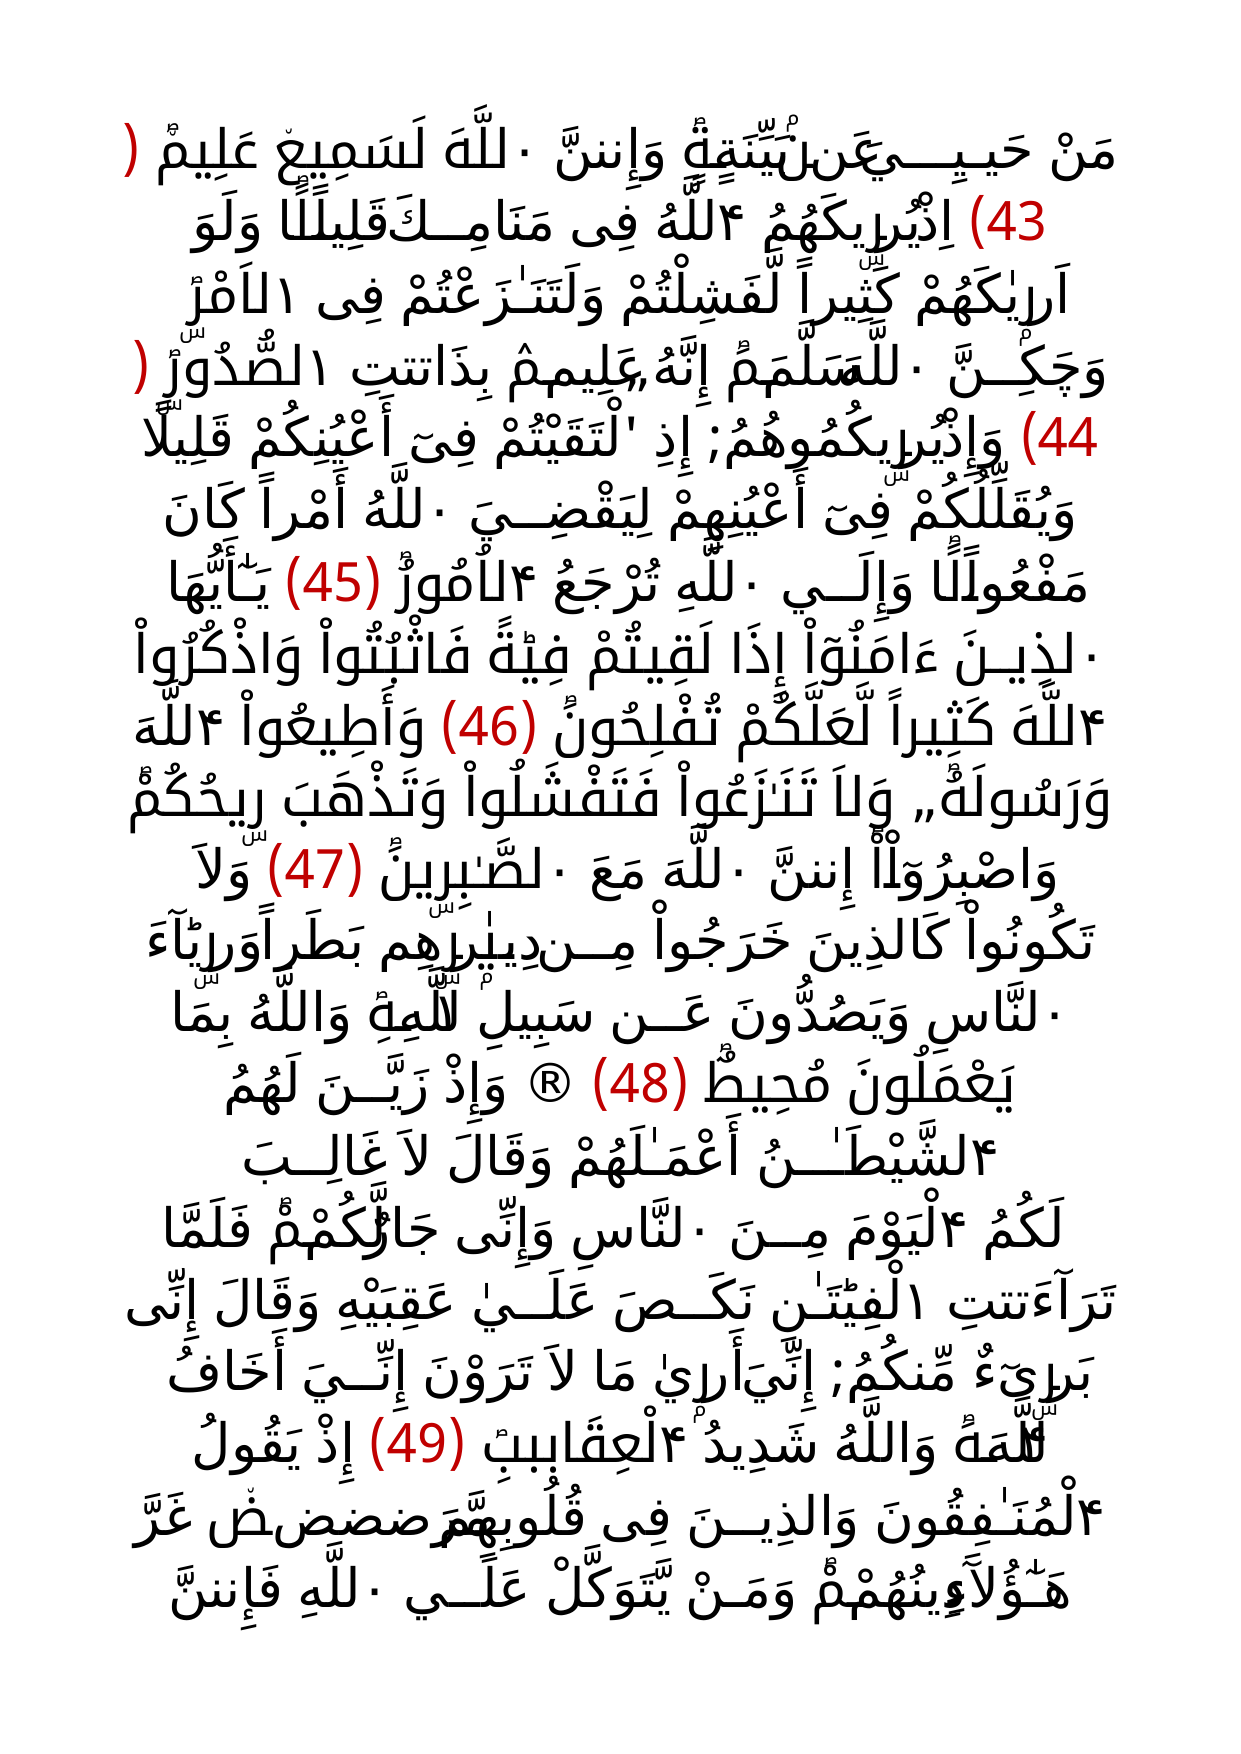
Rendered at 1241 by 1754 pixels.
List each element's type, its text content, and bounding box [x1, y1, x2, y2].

text لَكُمُ ۴لْيَوْمَ مِــنَ ۰لنَّاسِ وَإِنِّى جَارٌ لَّكُمْؐ فَلَمَّا تَرَآءَتتتِ ۱لْفِيؕتَـٰنِ نَكَــصَ عَلَــيٰ عَقِبَيْهِ وَقَالَ إِنِّى بَرۣىٓءٌ مِّنكُمُ; إِنِّيَ أَرۭيٰ مَا لاَ تَرَوْنَ إِنِّــيَ أَخَافُ ۴للَّهَؐ وَاللَّهُ شَدِيدُ ۴لْعِقَابببِؐ (49) إِذْ يَقُولُ ۴لْمُنَـٰفِقُونَ وَالذِيــنَ فِى قُلُوبِهِم مَّرَضضض٘ غَرَّ هَـٰٓؤُلآَءِ دِينُهُمْؐ وَمَـنْ يَّتَوَكَّلْ عَلَــي ۰للَّهِ فَإِنننَّ ۰للَّهَ عَزۣيز٘ حَكِيمٌؐ (50) وَلَوْ تَرۭيٰٓ إِذْ يَتَوَفَّــي ۰لذِيــنَ كَفَرُواْؐ ۴لْمَلَئِكَةُ يَضْرۣبُونَ وُجُوهَهُمْ وَأَدْبَـٰرَهُمْ وَذُوقُواْ عَذَابَ ۰لْحَرۣيقِؐ (51) ذَ؛لِــكَ بِمَا قَدَّمَــتَ اَيْدِيكُمْ وَأَنننَّ ۰للَّهَ لَيْـسَ بِظَڦَّـمٍ لِّلْعَبِيدِؐ (52) كَدَأْبببِ ءَالِ فِرْعَوْنَؐ وَالذِينَ مِن قَبْلِهِمْ كَفَرُواْ بِـَٔايَـٰــتِ ۱للَّهِ فَأَخَذَهُمُ ۴للَّهُ بِذُنُوبِهِمُؐ; إِنننَّ ۰للَّهَ قَوۣيٌّ شَدِيدُ ۴لْعِقَابِؐ (53) ذَ؛لِــكَ بِأَنننَّ ۰للَّهَ لَمْ يَــكُ مُغَيِّراً نِّعْمَةٗ اَنْعَمَهَا عَلَيٰ قَوْمٖ حَتَّيٰ يُغَيِّرُواْ مَا بِأَنفُسِهِمْ وَأَنننَّ ۰للَّهَ سَمِيع٘ عَلِيمٌؐ (54) كَدَأْبِ ءَالِ فِرْعَوْنَؐ وَالذِينَ مِن قَبْلِهِمْ كَذَّبُواْ بِـَٔايَـٰــتِ رَبِّهِمْ فَأَهْلَكْنَـٰهُم بِذُنُوبِهِمْؐ وَأَغْرَقْنَآ ءَالَ فِرْعَوْنَؐ وَكُلٌّ كَانُواْ ظَـٰلِمِينَؐ (55) إِنَّ شَرَّ ۰لدَّوَآبببِّ عِندَ ۰للَّهِ ۱لذِينَ [118, 1197, 1122, 1629]
text إِنننَّ ۰للَّهَ عَزۣيز٘ حَكِيم٘ؐ (10) اِذْ يُغْشِيكُمُ ۴لنُّعَاسسسَ أَمَنَةً مِّنْهُ وَيُنَزّۣلُ عَلَيْكُم مِّــنَ ۰لسَّمَآءِ مَآءً لِّيُطَهِّرَكُم بِهِ” وَيُذْهِــبَ عَنكُمْ رۣجْزَ ۰لشَّيْطَـٰنِ وَلِيَرْبِطَ عَلَــيٰ قُلُوبِكُمْ وَيُثَبِّــتَ بِهِ ۱لاَقْدَامَؐ (11) إِذْ يُوحِى رَبُّــكَ إِلَــي ۰لْمَلَئِكَةِ أَنِّى مَعَكُمْ فَثَبِّتُواْ ۴لذِيــنَ ءَامَنُواْؐ سَٱُلْقِى فِى قُلُوبببِ ۱لذِيــنَ كَفَرُواْ ۴لرُّعْــبَؐ فَاضْرۣبُواْ فَوْقَ ۰لاَعْنَاقِ وَاضْرۣبُواْ مِنْهُمْ كُــلَّ بَنَانٍؐ (12) ذَ؛لِــكَ بِأَنَّهُمْ شَآقُّواْ ۴للَّهَ وَرَسُولَهُؐ, وَمَـنْ يُّشَاقِـقِ ۱للَّهَ وَرَسُولَهُ„ فَإِنننَّ ۰للَّهَ شَدِيدُ ۴لْعِقَابِؐ (13) ذَ؛لِكُمْ فَذُوقُوهُؐ وَأَنَّ لِلْكۭـٰفِرۣيــنَ عَذَابَ ۰لنّۭارۣؐ (14) ® يَـٰٓأَيُّهَا ۰لذِيــنَ ءَامَنُوٓاْ إِذَا لَقِيتُمُ ۴لذِيــنَ كَفَرُواْ زَحْفاً فَلاَ تُوَلُّوهُمُ ۴لاَدْبَـٰرَؐ (15) وَمَنْ يُّوَلِّهِمْ يَوْمَئِذٍ دُبُرَهُ; إِلاَّ مُتَحَرّۣفاً لِّقِتَالٖ اَوْ مُتَحَيِّزاٗ اِلَيٰ فِيؕةٍ فَقَدْ بَآءَ بِغَضَــبٍ مِّــنَ ۰للَّهِ وَمَأْوۭيٰهُ جَهَنَّمُؐ وَبِيسَ ۰لْمَصِيرُؐ (16) فَلَمْ تَقْتُلُوهُمْؐ وَچَكِــنَّ ۰للَّهَ قَتَلَهُمْؐ وَمَا رَمَيْــتَ إِذْ رَمَيْــتَ وَچَكِــنَّ ۰للَّهَ رَمۭيٰؐ وَلِيُبْلِــيَ ۰لْمُومِنِيــنَ مِنْهُ بَلآَءٗ حَسَناٗؐ اِنننَّ ۰للَّهَ سَمِيع٘ عَلِيمٌؐ (17) ذَ؛لِكُمْ وَأَنننَّ ۰للَّهَ مُوَهِّنٌ كَيْدَ ۰لْكۭـٰفِـرۣينَؐ (18) إِننن تَسْتَفْتِحُواْ فَقَدْ جَآءَكُمُ ۴ڤْفَتْحُؐ وَإِن تَنتَهُواْ فَهُوَ خَيْرٌ لَّكُمْؐ وَإِن تَعُودُواْ نَعُدْؐ وَلَــن تُغْنِيَ عَنكُمْ فِيؕتُكُمْ شَيْـٔاً وَلَوْ كَثُرَتتتْؐ وَأَنننَّ ۰للَّهَ مَعَ ۰لْمُومِنِينَؐ (19) يَـٰٓأَيُّهَا ۰لذِيــنَ ءَامَنُوٓاْ أَطِيعُواْ ۴للَّهَ وَرَسُولَهُؐ„ وَلاَ تَوَلَّوْاْ عَنْهُ وَأَنتُمْ تَسْمَعُونَؐ (20) وَلاَ تَكُونُواْ كَالذِيــنَ قَالُواْ سَمِعْنَا وَهُمْ لاَ يَسْمَعُونَؐ (21) © إِنَّ شَرَّ ۰لدَّوَآبِّ عِندَ ۰للَّهِ ۱لصُّمُّ ۴لْبُكْمُ ۴لذِيــنَ لاَ يَعْقِلُونَؐ (22) وَلَوْ عَلِمَ ۰للَّهُ فِيهِمْ خَيْراً لَأَّسْمَعَهُمْؐ وَلَوَ اَسْمَعَهُمْ لَتَوَلَّواْ وَّهُم مُّعْرۣضُونَؐ (23) يَـٰٓأَيُّهَا ۰لذِيــنَ ءَامَنُواْ èسْتَجِيبُواْ لِلهِ وَلِلرَّسُولِ إِذَا دَعَاكُمْ لِمَا يُحْيِيكُمْؐ وَاعْلَمُوٓاْ أَنننَّ ۰للَّهَ يَحُولُ بَيْــنَ ۰لْمَرْءِ وَقَلْبِهِ” وَأَنَّهُ; إِلَيْهِ تُحْشَرُونَؐ (24) وَاتَّقُواْ فِتْنَةً لاَّ تُصِيبَنَّ ۰لذِيــنَ ظَلَمُواْ مِنكُمْ خَآصَّةًؐ وَاعْلَمُوٓاْ أَنننَّ ۰للَّهَ شَدِيدُ ۴لْعِقَابببِؐ (25) وَاذْكُرُوٓاْ إِذَ اَنتُمْ قَلِيــلٌ مُّسْتَضْعَفُونَ فِى ۱لاَرْضِ تَخَافُونَ أَنننْ يَّتَخَطَّفَكُمُ ۴لنَّاسسسُ فَــَٔاوۭيٰكُمْ وَأَيَّدَكُم بِنَصْرۣهِ” وَرَزَقَكُم مِّــنَ ۰لطَّيِّبَـٰــتِ لَعَلَّكُمْ تَشْكُرُونَؐ (26) يَـٰٓأَيُّهَا ۰لذِيــنَ ءَامَنُواْ لاَ تَخُونُواْ ۴للَّهَ وَالرَّسُولَ وَتَخُونُوٓاْ أَمَـٰنَـٰتِكُمْ وَأَنتُمْ تَعْلَمُونَؐ (27) وَاعْلَمُوٓاْ أَنَّمَآ أَمْوَ؛لُكُمْ وَأَوْچَدُكُمْ فِتْنَةٌ وَأَنَّ ۰للَّهَ عِندَهُ; أَجْر٘ عَظِيمٌؐ (28) يَـٰٓأَيُّهَا ۰لذِيــنَ ءَامَنُوٓاْ إِننن تَتَّقُواْ ۴للَّهَ يَجْعَــل لَّكُمْ فُرْقَاناً وَيُكَفِّرْ عَنكُمْ سَيِّـَٔاتِكُمْ وَيَغْفِرْ لَكُمْؐ وَاللَّهُ ذُو ۴لْفَضْلِ ۱لْعَظِيمِؐ (29) وَإِذْ يَمْكُرُ بِــكَ ۰لذِيــنَ كَفَرُواْ لِيُثْبِتُوكككَ أَوْ يَقْتُلُوكككَ أَوْ يُخْرۣجُوكككَؐ وَيَمْكُرُونَ وَيَمْكُرُ ۴للَّهُؐ وَاللَّهُ خَيْرُ ۴لْمَـٰكِرۣينَؐ (30) ® وَإِذَا تُتْلۭــيٰ عَلَيْهِمُ; ءَايَـٰتُنَا قَالُواْ قَدْ سَمِعْنَا لَوْ نَشَآءُ لَقُلْنَا مِثْــلَ هَـٰذَآ إِنننْ هَـٰذَآ إِلٓاَّ أَسَـٰطِيرُ ۴لاَوَّلِينَؐ (31) وَإِذْ قَالُواْ ۴للَّهُمَّ إِننن كَانَ هَـٰذَا هُوَ ۰لْحَـقَّ مِـنْ عِندِكككَ فَأَمْطِرْ عَلَيْنَا حِجَارَةً مِّــنَ ۰لسَّمَآءِ اَ۬وۣ 'يتِنَا بِعَذَابٖ اَلِيمٍؐ (32) وَمَا كَانننَ ۰للَّهُ لِيُعَذِّبَهُمْ وَأَنــتَ فِيهِمْؐ وَمَا كَانننَ ۰للَّهُ مُعَذِّبَهُمْ وَهُمْ يَسْتَغْفِرُونَؐ (33) وَمَا لَهُمُ; أَلاَّ يُعَذِّبَهُمُ ۴للَّهُ وَهُمْ يَصُدُّونَ عَـنِ ۱ڤْمَسْجِدِ ۱لْحَرَامِ وَمَا كَانُوٓاْ أَوْلِيَآءَهُؐ; إِنَ اَوْلِيَآؤُهُ; إِلاَّ ۰لْمُتَّقُونَؐ وَچَكِــنَّ أَكْثَرَهُمْ لاَ يَعْلَمُونَؐ (34) وَمَا كَانننَ صَلاَتُهُمْ عِندَ ۰لْبَيْــتِ إِلاَّ مُكَآءً وَتَصْدِيَةًؐ فَذُوقُواْ ۴لْعَذَابببَ بِمَا كُنتُمْ تَكْفُرُونَؐ (35) إِنننَّ ۰لذِيــنَ كَفَرُواْ يُنفِقُونَ أَمْوَ؛لَهُمْ لِيَصُدُّواْ عَــن سَبِيـلِ ۱للَّهِؐ فَسَيُنفِقُونَهَا ثُمَّ تَكُونُ عَلَيْهِمْ حَسْرَةً ثُمَّ يُغْلَبُونَؐ وَالذِيــنَ كَفَرُوٓاْ إِلَيٰ جَهَنَّمَ يُحْشَرُونَ (36) لِيَمِيزَ ۰للَّهُ ۴لْخَبِيــثَ مِــنَ ۰لطَّيِّــِبِ وَيَجْعَلَ ۰لْخَبِيــثَ بَعْضَهُ„ عَلَيٰ بَعْـضٍ فَـيَرْكُمَهُ„ جَمِيعاً فَيَجْعَلَهُ„ فِى جَهَنَّمَؐ ٱُوْلَئِــكَ هُمُ ۴لْخَـٰسِرُونَؐ (37) قُل لِّلذِيــنَ كَفَرُوٓاْ إِنْ يَّنتَهُواْ يُغْفَرْ لَهُم مَّا قَدْ سَلَفَؐ وَإِنْ يَّعُودُواْ فَقَدْ مَضَــتْ سُنَّــتُ ۴لاَوَّلِينَؐ (38) وَقَـٰتِلُوهُمْ حَتَّــيٰ لاَ تَكُونَ فِتْنَةٌ وَيَكُونَ ۰لدِّيــنُ كُلُّهُ„ لِلهِؐ فَإِنِ 'نتَهَوْاْ فَإِنننَّ ۰للَّهَ بِمَا يَعْمَلُونَ بَصِيرٌؐ (39) وَإِن تَوَلَّوْاْ فَاعْلَمُوٓاْ أَنننَّ ۰للَّهَ مَوْلۭيٰكُمْؐ نِعْمَ ۰لْمَوْلۭيٰؐ وَنِعْمَ ۰لنَّصِيرُؐ (40) ¤ وَاعْلَمُوٓاْ أَنَّمَا غَنِمْتُم مِّــن شَيْءٍ فَأَنَّ لِلهِ خُمُسَهُ„ وَلِلرَّسُولِ وَلِذِى ۱لْقُرْبۭيٰ وَالْيَتَـٰمۭيٰ وَالْمَسَـٰكِينِ وَابْنِ ۱لسَّبِيلِ إِن كُنتُمُ; ءَامَنتُم بِاللَّهِ وَمَآ أَنزَلْنَا عَلَــيٰ عَبْدِنَا يَوْمَ ۰لْفُرْقَانِ يَوْمَ "لْتَقَي ۰لْجَمْعَـٰنِؐ وَاللَّهُ عَلَــيٰ كُــلّۣ شَيْءٍ قَدِير٘ؐ (41) اِذَ اَنتُم بِالْعُدْوَةِ ۱لدُّنْيۭا وَهُم بِالْعُدْوَةِ ۱لْقُصْوۭيٰ وَالرَّكْــبُ أَسْفَـلَ مِنكُمْؐ وَلَوْ تَوَاعَدتُّمْ لاَخْتَلَفْتُمْ فِى ۱لْمِيعَـٰدِؐ وَچَكِــن لِّــيَقْضِــيَ ۰للَّهُ أَمْراً كَانَ مَفْعُولًا (42) لِّيَهْلِــكَ مَنْ هَلَكَ عَنۢ بَيِّنَةٍ وَيَحْيۭيٰ مَنْ حَيـيِـــيَ عَنۢ بَيِّنَةٍؐ وَإِنننَّ ۰للَّهَ لَسَمِيع٘ عَلِيم٘ؐ (43) اِذْ يُرۣيكَهُمُ ۴للَّهُ فِى مَنَامِــكَ قَلِيلًؐا وَلَوَ اَرۭيٰكَهُمْ كَثِيراً لَّفَشِلْتُمْ وَلَتَنَـٰزَعْتُمْ فِى ۱لاَمْرۣؐ وَچَكِــنَّ ۰للَّهَ سَلَّمَؐ إِنَّهُ„ عَلِيمٛ بِذَاتتتِ ۱لصُّدُورۣؐ (44) وَإِذْ يُرۣيكُمُوهُمُ; إِذِ 'لْتَقَيْتُمْ فِىٓ أَعْيُنِكُمْ قَلِيلًا وَيُقَلِّلُكُمْ فِىٓ أَعْيُنِهِمْ لِيَقْضِــيَ ۰للَّهُ أَمْراً كَانَ مَفْعُولًؐا وَإِلَــي ۰للَّهِ تُرْجَعُ ۴لاُمُورُؐ (45) يَـٰٓأَيُّهَا ۰لذِيــنَ ءَامَنُوٓاْ إِذَا لَقِيتُمْ فِيؕةً فَاثْبُتُواْ وَاذْكُرُواْ ۴للَّهَ كَثِيراً لَّعَلَّكُمْ تُفْلِحُونَؐ (46) وَأَطِيعُواْ ۴للَّهَ وَرَسُولَهُؐ„ وَلاَ تَنَـٰزَعُواْ فَتَفْشَلُواْ وَتَذْهَبَ رۣيحُكُمْؐ وَاصْبِرُوٓاْؐ إِنننَّ ۰للَّهَ مَعَ ۰لصَّـٰبِرۣينَؐ (47) وَلاَ تَكُونُواْ كَالذِينَ خَرَجُواْ مِــن دِيۭـٰرۣهِم بَطَراً وَرۣيؕآءَ ۰لنَّاسِ وَيَصُدُّونَ عَــن سَبِيلِ ۱للَّهِؐ وَاللَّهُ بِمَا يَعْمَلُونَ مُحِيطٌؐ (48) ® وَإِذْ زَيَّــنَ لَهُمُ ۴لشَّيْطَـٰــنُ أَعْمَـٰلَهُمْ وَقَالَ لاَ غَالِــبَ [118, 118, 1122, 1197]
